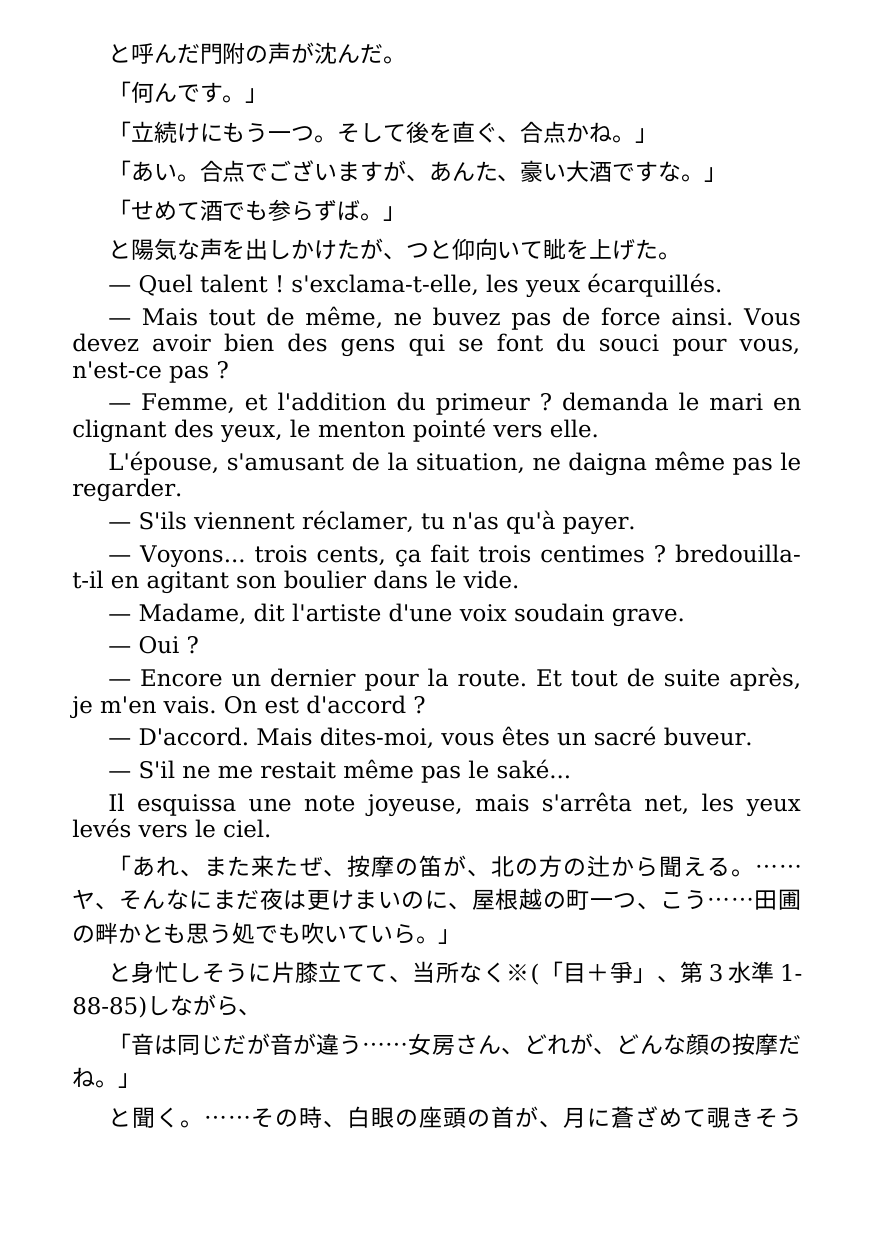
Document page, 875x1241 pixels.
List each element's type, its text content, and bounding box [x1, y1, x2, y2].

text と身忙しそうに片膝立てて、当所なく※(「目＋爭」、第3水準1-88-85)しながら、 [72, 954, 802, 1021]
text — Femme, et l'addition du primeur ? demanda le mari en clignant des yeux, le menton pointé vers elle. [72, 389, 802, 443]
text — D'accord. Mais dites-moi, vous êtes un sacré buveur. [72, 724, 802, 751]
text L'épouse, s'amusant de la situation, ne daigna même pas le regarder. [72, 449, 802, 502]
text と陽気な声を出しかけたが、つと仰向いて眦を上げた。 [72, 232, 802, 265]
text — Mais tout de même, ne buvez pas de force ainsi. Vous devez avoir bien des gens qui se font du souci pour vous, n'est-ce pas ? [72, 304, 802, 384]
text 「音は同じだが音が違う……女房さん、どれが、どんな顔の按摩だね。」 [72, 1027, 802, 1093]
text — S'ils viennent réclamer, tu n'as qu'à payer. [72, 508, 802, 535]
text — Encore un dernier pour la route. Et tout de suite après, je m'en vais. On est d'accord ? [72, 665, 802, 718]
text と聞く。……その時、白眼の座頭の首が、月に蒼ざめて覗きそう [72, 1099, 802, 1133]
text — Quel talent ! s'exclama-t-elle, les yeux écarquillés. [72, 271, 802, 298]
text 「立続けにもう一つ。そして後を直ぐ、合点かね。」 [72, 114, 802, 148]
text 「あれ、また来たぜ、按摩の笛が、北の方の辻から聞える。……ヤ、そんなにまだ夜は更けまいのに、屋根越の町一つ、こう……田圃の畔かとも思う処でも吹いていら。」 [72, 849, 802, 949]
text — Madame, dit l'artiste d'une voix soudain grave. [72, 600, 802, 627]
text — Oui ? [72, 633, 802, 659]
text — S'il ne me restait même pas le saké... [72, 757, 802, 784]
text と呼んだ門附の声が沈んだ。 [72, 36, 802, 69]
text — Voyons... trois cents, ça fait trois centimes ? bredouilla-t-il en agitant son boulier dans le vide. [72, 541, 802, 594]
text 「あい。合点でございますが、あんた、豪い大酒ですな。」 [72, 153, 802, 187]
text Il esquissa une note joyeuse, mais s'arrêta net, les yeux levés vers le ciel. [72, 790, 802, 843]
text 「何んです。」 [72, 75, 802, 108]
text 「せめて酒でも参らずば。」 [72, 193, 802, 226]
